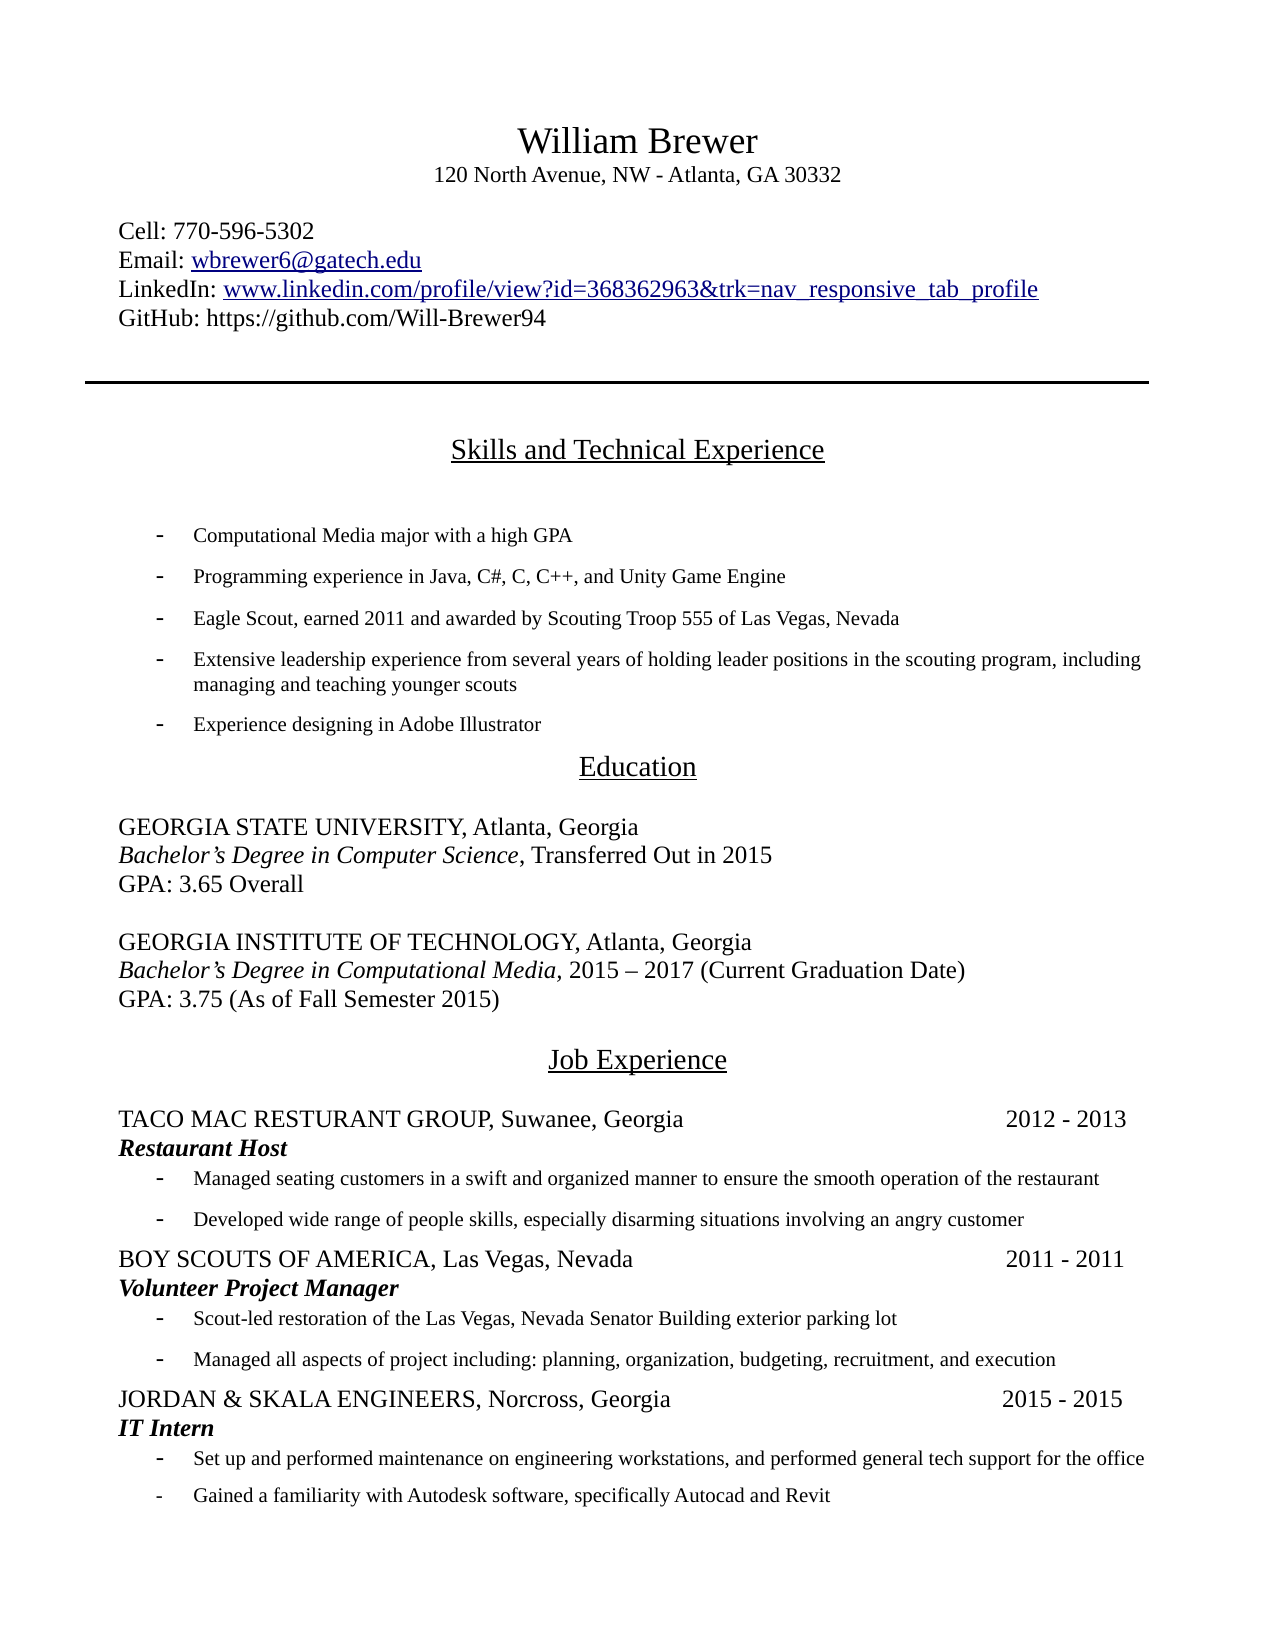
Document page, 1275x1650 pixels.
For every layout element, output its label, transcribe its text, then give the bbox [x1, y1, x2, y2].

text Volunteer Project Manager [118, 1273, 1157, 1302]
text Skills and Technical Experience [118, 432, 1157, 466]
list Eagle Scout, earned 2011 and awarded by Scouting Troop 555 of Las Vegas, Nevada [156, 602, 1157, 631]
text GEORGIA STATE UNIVERSITY, Atlanta, Georgia [118, 812, 1157, 841]
list Developed wide range of people skills, especially disarming situations involving an angry customer [156, 1203, 1157, 1232]
text Job Experience [118, 1042, 1157, 1075]
text GPA: 3.65 Overall [118, 869, 1157, 898]
text Education [118, 749, 1157, 783]
list Computational Media major with a high GPA [156, 519, 1157, 548]
text Email: wbrewer6@gatech.edu [118, 245, 1157, 274]
text Bachelor’s Degree in Computational Media, 2015 – 2017 (Current Graduation Date) [118, 956, 1157, 984]
text JORDAN & SKALA ENGINEERS, Norcross, Georgia 2015 - 2015 [118, 1384, 1157, 1413]
text Restaurant Host [118, 1133, 1157, 1162]
list Programming experience in Java, C#, C, C++, and Unity Game Engine [156, 561, 1157, 589]
list Set up and performed maintenance on engineering workstations, and performed general tech support for the office [156, 1442, 1157, 1470]
text LinkedIn: www.linkedin.com/profile/view?id=368362963&trk=nav_responsive_tab_profile [118, 274, 1157, 303]
text 120 North Avenue, NW - Atlanta, GA 30332 [118, 161, 1157, 188]
list Gained a familiarity with Autodesk software, specifically Autocad and Revit [156, 1483, 1157, 1507]
text BOY SCOUTS OF AMERICA, Las Vegas, Nevada 2011 - 2011 [118, 1244, 1157, 1273]
list Experience designing in Adobe Illustrator [156, 708, 1157, 737]
list Managed all aspects of project including: planning, organization, budgeting, recruitment, and execution [156, 1343, 1157, 1372]
text Cell: 770-596-5302 [118, 216, 1157, 245]
list Managed seating customers in a swift and organized manner to ensure the smooth operation of the restaurant [156, 1162, 1157, 1190]
text GEORGIA INSTITUTE OF TECHNOLOGY, Atlanta, Georgia [118, 927, 1157, 956]
text GitHub: https://github.com/Will-Brewer94 [118, 303, 1157, 331]
list Extensive leadership experience from several years of holding leader positions in the scouting program, including managing and teaching younger scouts [156, 643, 1157, 696]
text IT Intern [118, 1413, 1157, 1442]
text Bachelor’s Degree in Computer Science, Transferred Out in 2015 [118, 841, 1157, 869]
list Scout-led restoration of the Las Vegas, Nevada Senator Building exterior parking lot [156, 1302, 1157, 1330]
text TACO MAC RESTURANT GROUP, Suwanee, Georgia 2012 - 2013 [118, 1104, 1157, 1133]
text William Brewer [118, 118, 1157, 161]
text GPA: 3.75 (As of Fall Semester 2015) [118, 984, 1157, 1013]
